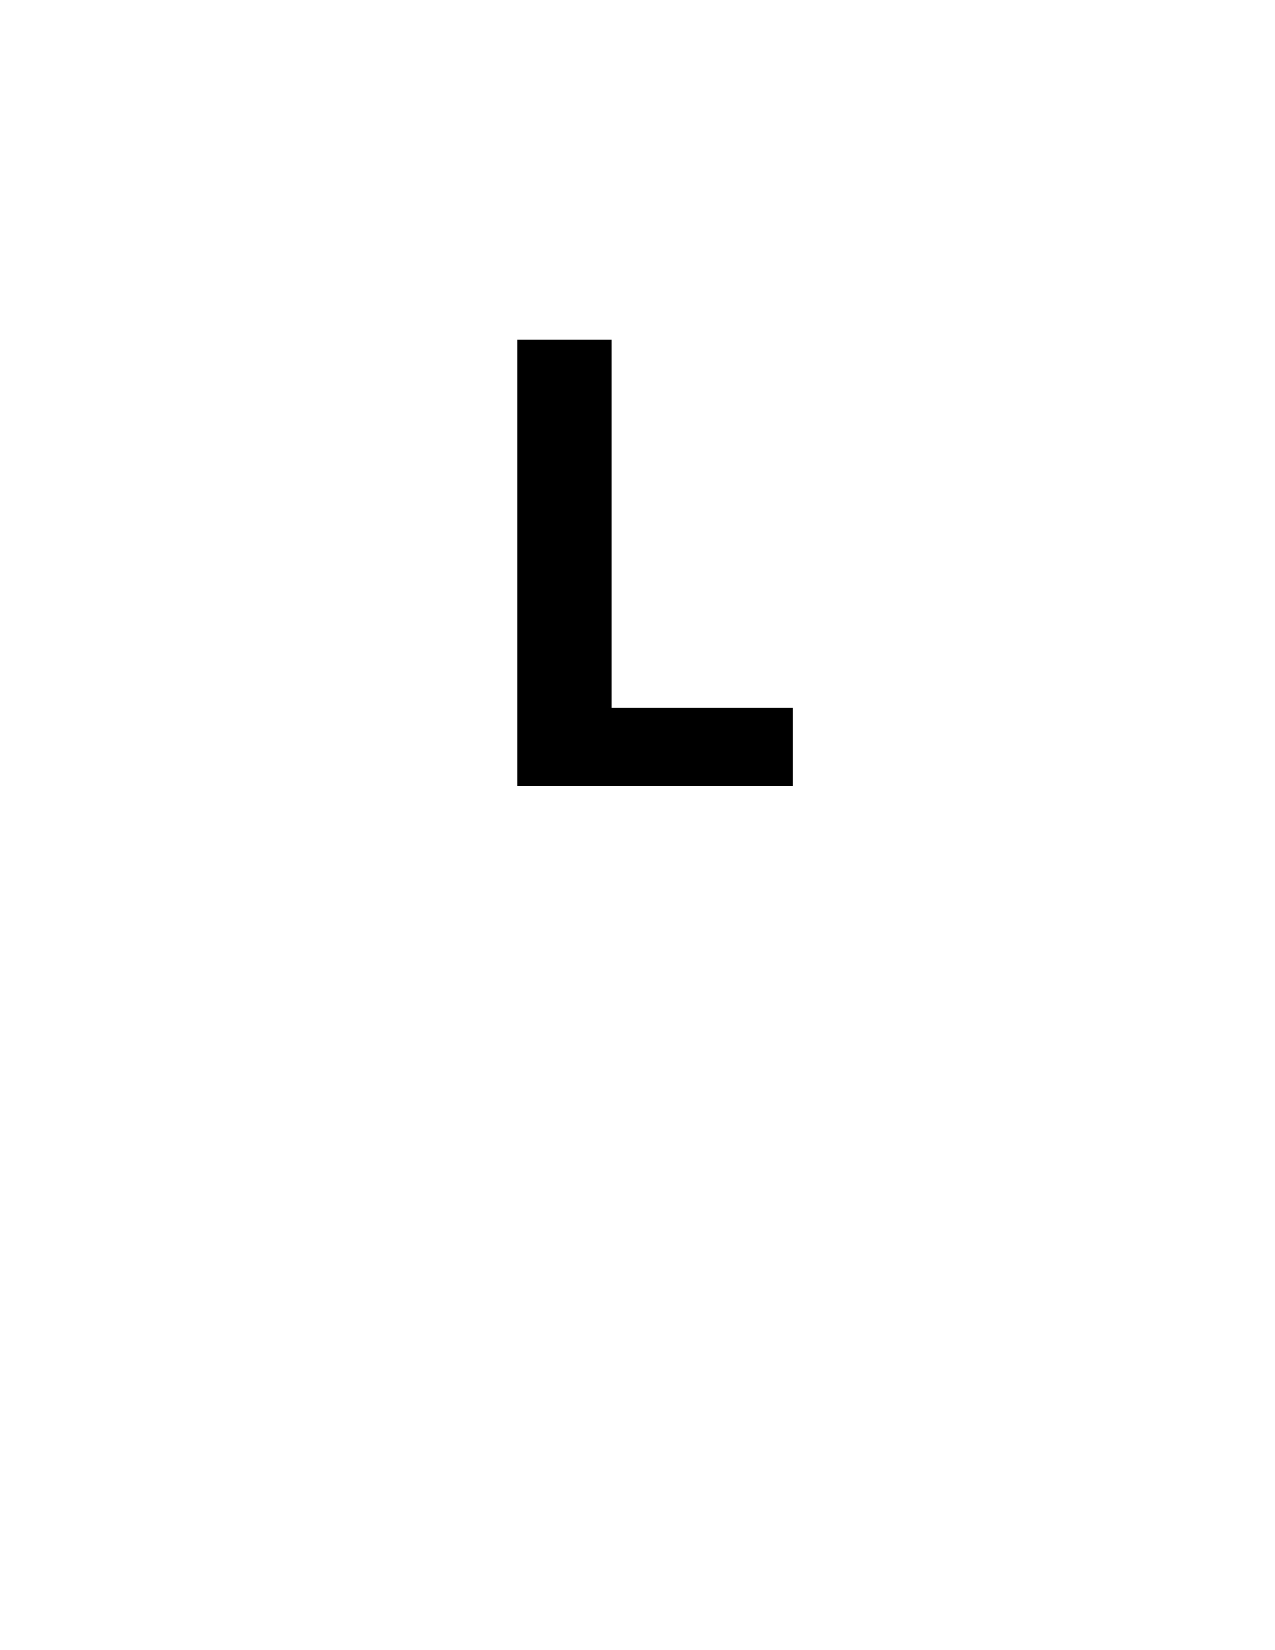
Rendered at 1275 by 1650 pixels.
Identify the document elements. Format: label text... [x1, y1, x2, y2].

text L [118, 118, 1157, 969]
